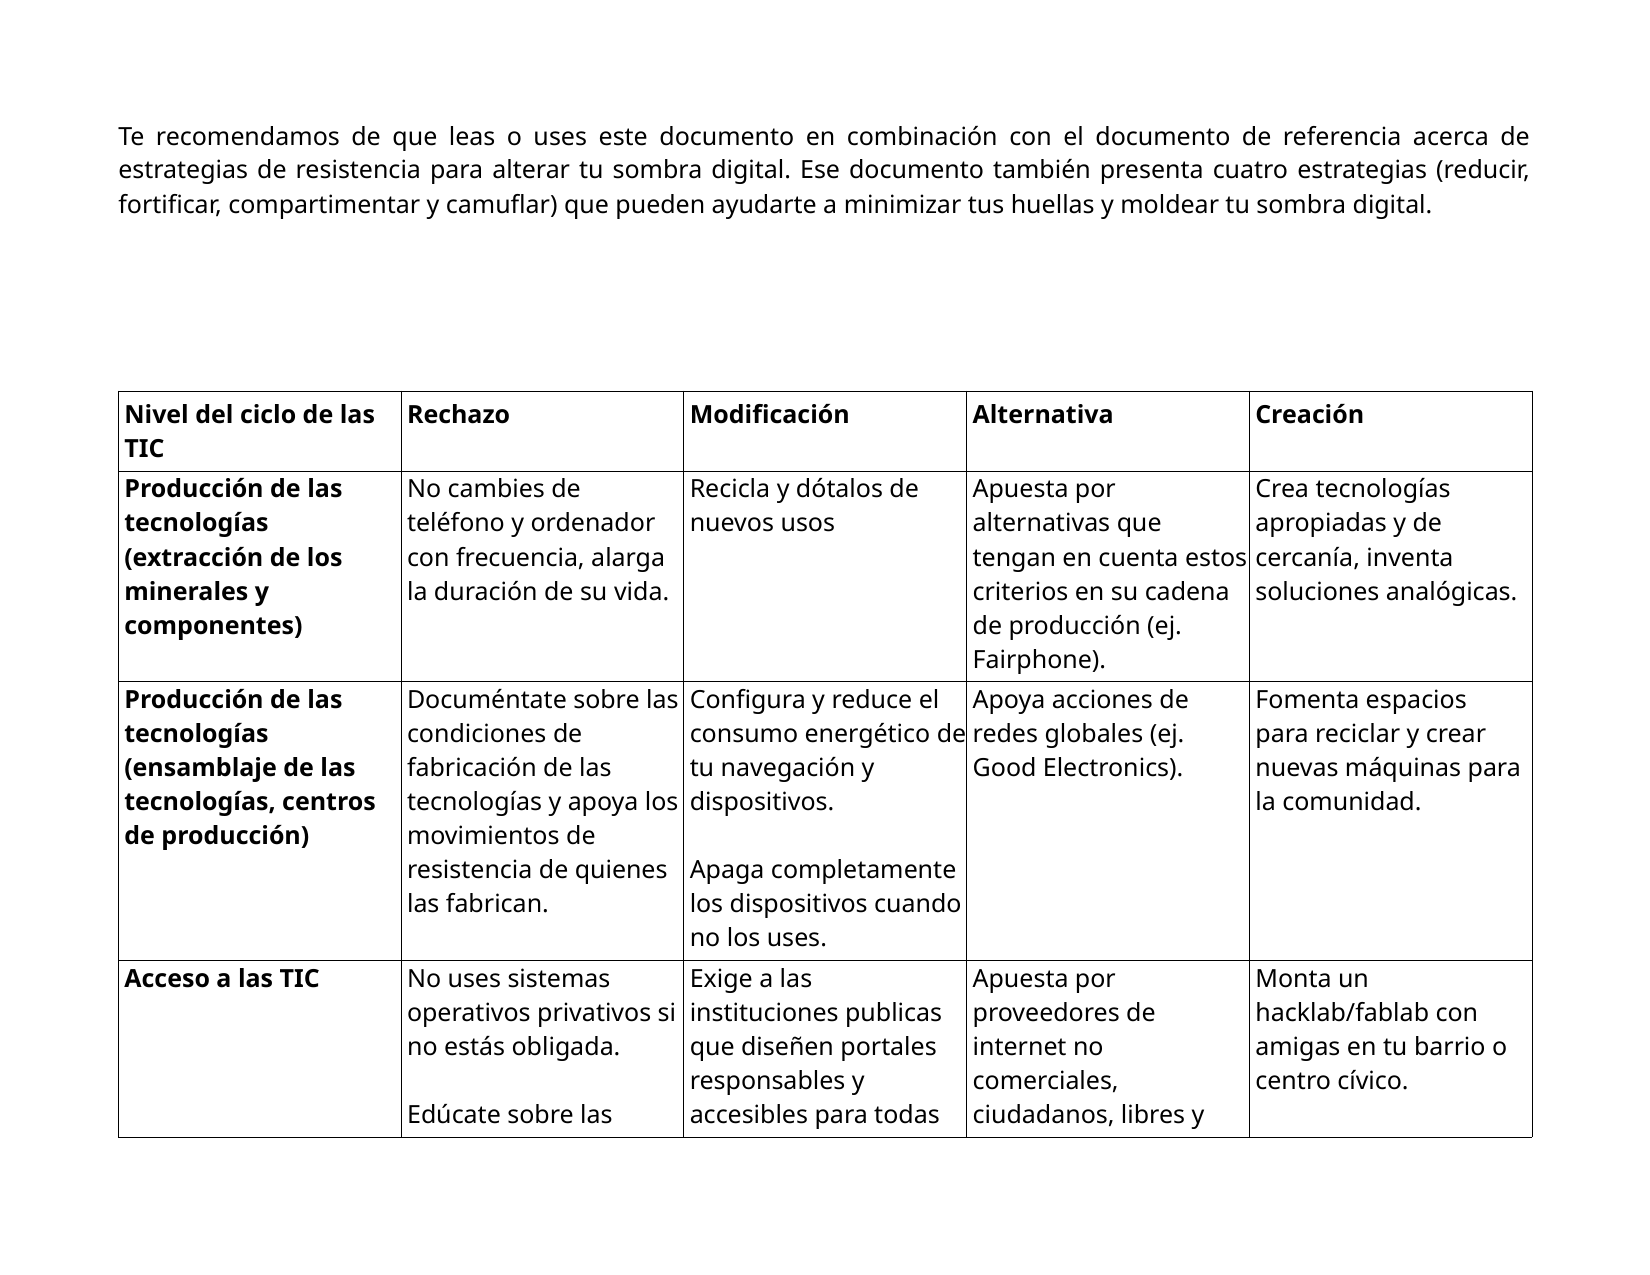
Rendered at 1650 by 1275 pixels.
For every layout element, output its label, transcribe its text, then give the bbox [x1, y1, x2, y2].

table_header Alternativa [967, 392, 1249, 471]
table_cell Crea tecnologías apropiadas y de cercanía, inventa soluciones analógicas. [1250, 472, 1532, 681]
table_header Modificación [684, 392, 966, 471]
table_header Rechazo [402, 392, 683, 471]
table_cell Acceso a las TIC [119, 961, 401, 1137]
table_cell Apuesta por alternativas que tengan en cuenta estos criterios en su cadena de producción (ej. Fairphone). [967, 472, 1249, 681]
table_cell Producción de las tecnologías (ensamblaje de las tecnologías, centros de producción) [119, 682, 401, 960]
text Te recomendamos de que leas o uses este documento en combinación con el documento de referencia acerca de estrategias de resistencia para alterar tu sombra digital. Ese documento también presenta cuatro estrategias (reducir, fortificar, compartimentar y camuflar) que pueden ayudarte a minimizar tus huellas y moldear tu sombra digital. [118, 118, 1532, 220]
table_cell Exige a las instituciones publicas que diseñen portales responsables y accesibles para todas [684, 961, 966, 1137]
table_cell No cambies de teléfono y ordenador con frecuencia, alarga la duración de su vida. [402, 472, 683, 681]
table_header Nivel del ciclo de las TIC [119, 392, 401, 471]
table_cell Configura y reduce el consumo energético de tu navegación y dispositivos. Apaga completamente los dispositivos cuando no los uses. [684, 682, 966, 960]
table_cell Apuesta por proveedores de internet no comerciales, ciudadanos, libres y [967, 961, 1249, 1137]
table_cell Producción de las tecnologías (extracción de los minerales y componentes) [119, 472, 401, 681]
table_cell Monta un hacklab/fablab con amigas en tu barrio o centro cívico. [1250, 961, 1532, 1137]
table_cell Documéntate sobre las condiciones de fabricación de las tecnologías y apoya los movimientos de resistencia de quienes las fabrican. [402, 682, 683, 960]
table_cell Apoya acciones de redes globales (ej. Good Electronics). [967, 682, 1249, 960]
table_header Creación [1250, 392, 1532, 471]
table_cell No uses sistemas operativos privativos si no estás obligada. Edúcate sobre las [402, 961, 683, 1137]
table_cell Fomenta espacios para reciclar y crear nuevas máquinas para la comunidad. [1250, 682, 1532, 960]
table_cell Recicla y dótalos de nuevos usos [684, 472, 966, 681]
